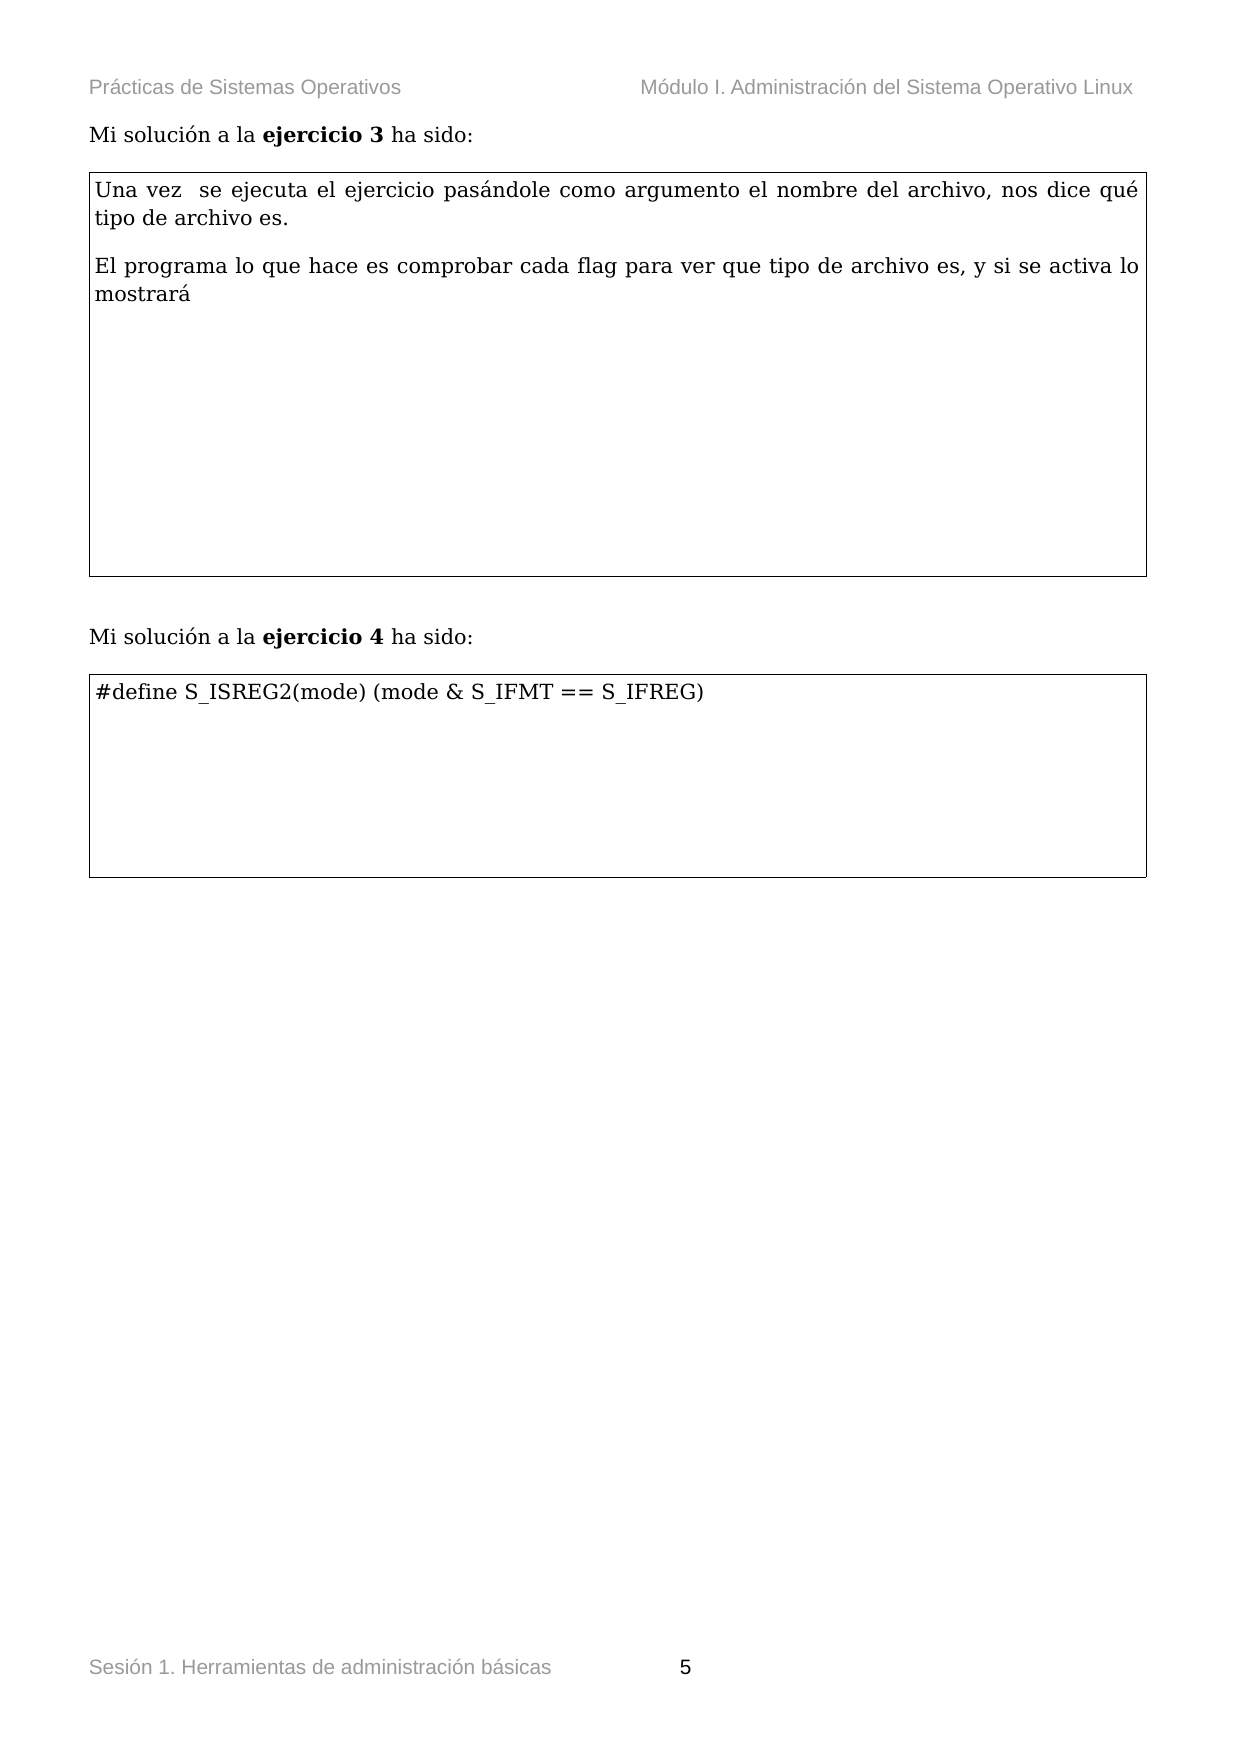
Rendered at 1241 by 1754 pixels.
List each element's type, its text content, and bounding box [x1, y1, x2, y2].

text Mi solución a la ejercicio 3 ha sido: [89, 123, 1146, 148]
table_header #define S_ISREG2(mode) (mode & S_IFMT == S_IFREG) [90, 675, 1146, 877]
table_header Una vez se ejecuta el ejercicio pasándole como argumento el nombre del archivo, nos dice qué tipo de archivo es. El programa lo que hace es comprobar cada flag para ver que tipo de archivo es, y si se activa lo mostrará [90, 173, 1146, 576]
text Mi solución a la ejercicio 4 ha sido: [89, 625, 1146, 649]
